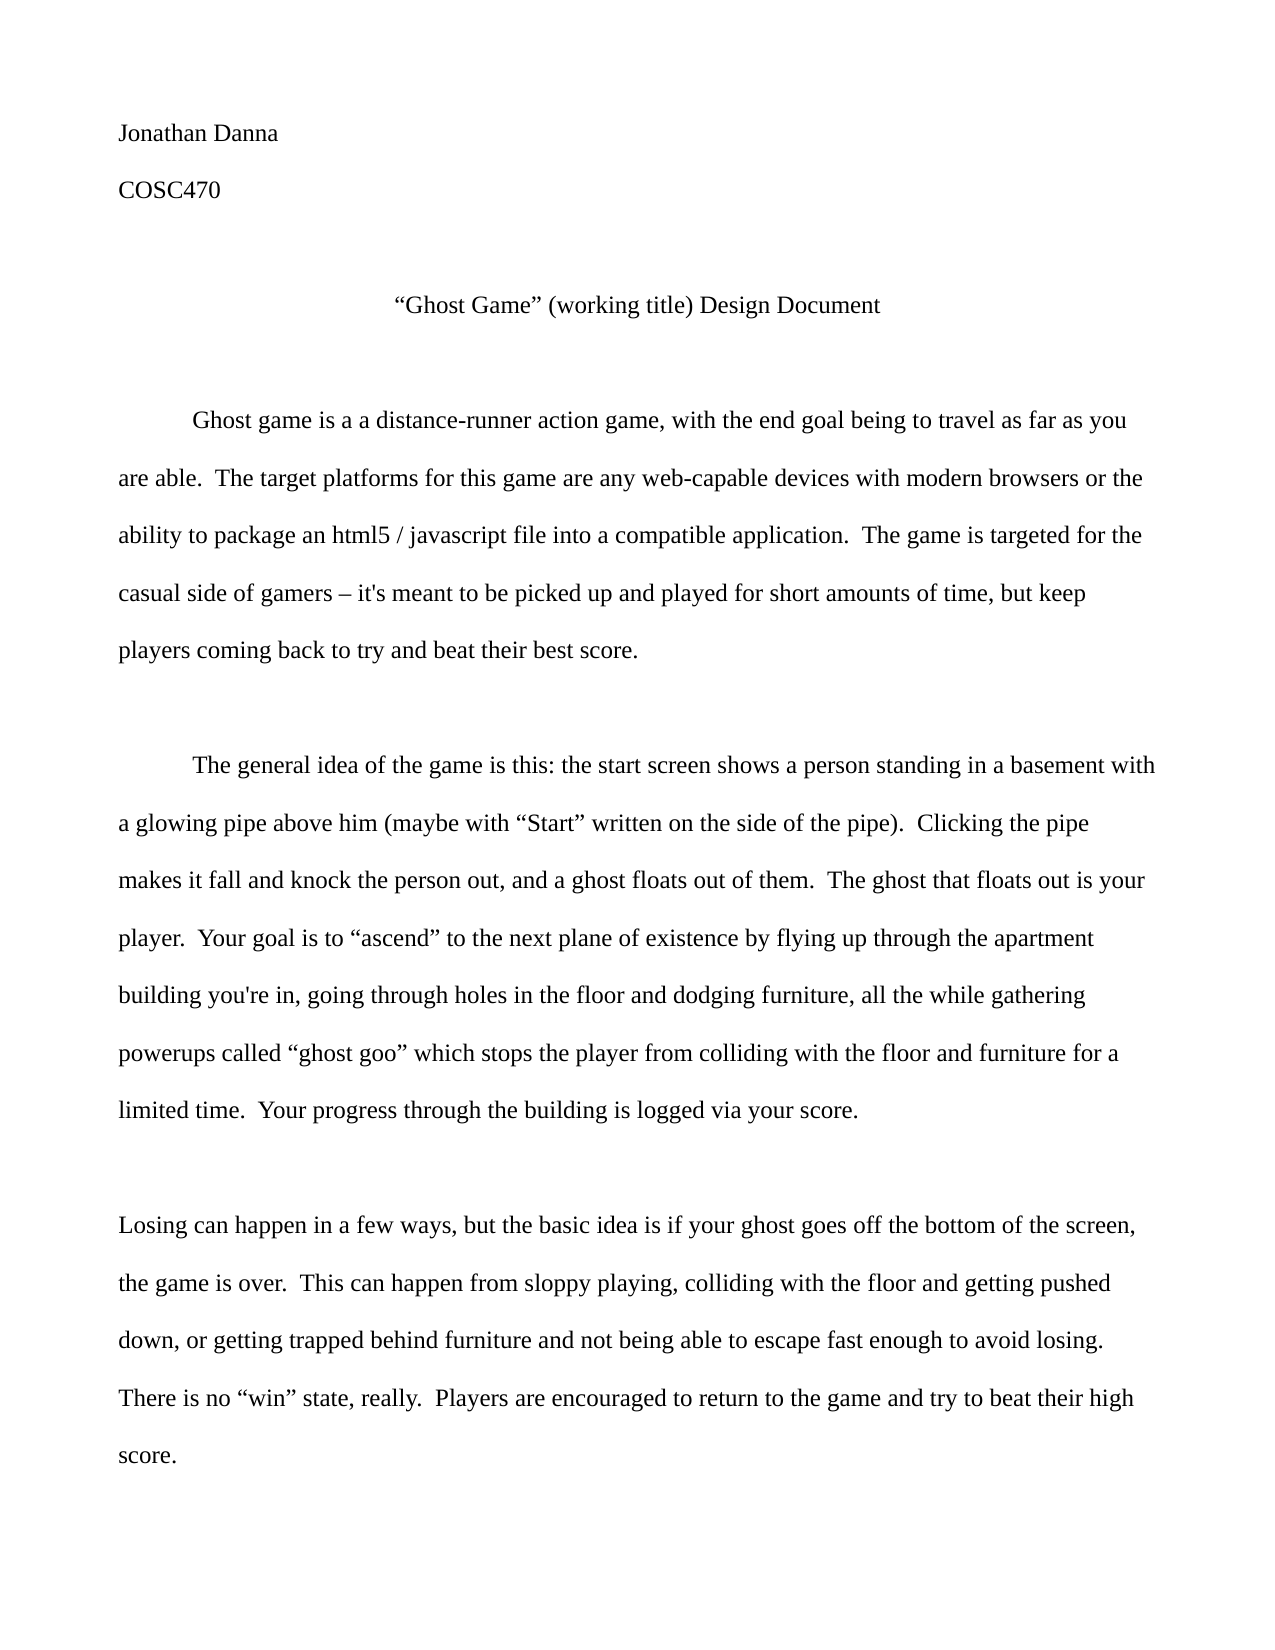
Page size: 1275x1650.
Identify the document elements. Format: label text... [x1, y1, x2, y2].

text The general idea of the game is this: the start screen shows a person standing in a basement with a glowing pipe above him (maybe with “Start” written on the side of the pipe). Clicking the pipe makes it fall and knock the person out, and a ghost floats out of them. The ghost that floats out is your player. Your goal is to “ascend” to the next plane of existence by flying up through the apartment building you're in, going through holes in the floor and dodging furniture, all the while gathering powerups called “ghost goo” which stops the player from colliding with the floor and furniture for a limited time. Your progress through the building is logged via your score. [118, 751, 1157, 1124]
text COSC470 [118, 176, 1157, 204]
text Losing can happen in a few ways, but the basic idea is if your ghost goes off the bottom of the screen, the game is over. This can happen from sloppy playing, colliding with the floor and getting pushed down, or getting trapped behind furniture and not being able to escape fast enough to avoid losing. [118, 1211, 1157, 1354]
text Jonathan Danna [118, 118, 1157, 147]
text “Ghost Game” (working title) Design Document [118, 291, 1157, 319]
text Ghost game is a a distance-runner action game, with the end goal being to travel as far as you are able. The target platforms for this game are any web-capable devices with modern browsers or the ability to package an html5 / javascript file into a compatible application. The game is targeted for the casual side of gamers – it's meant to be picked up and played for short amounts of time, but keep players coming back to try and beat their best score. [118, 406, 1157, 664]
text There is no “win” state, really. Players are encouraged to return to the game and try to beat their high score. [118, 1383, 1157, 1469]
